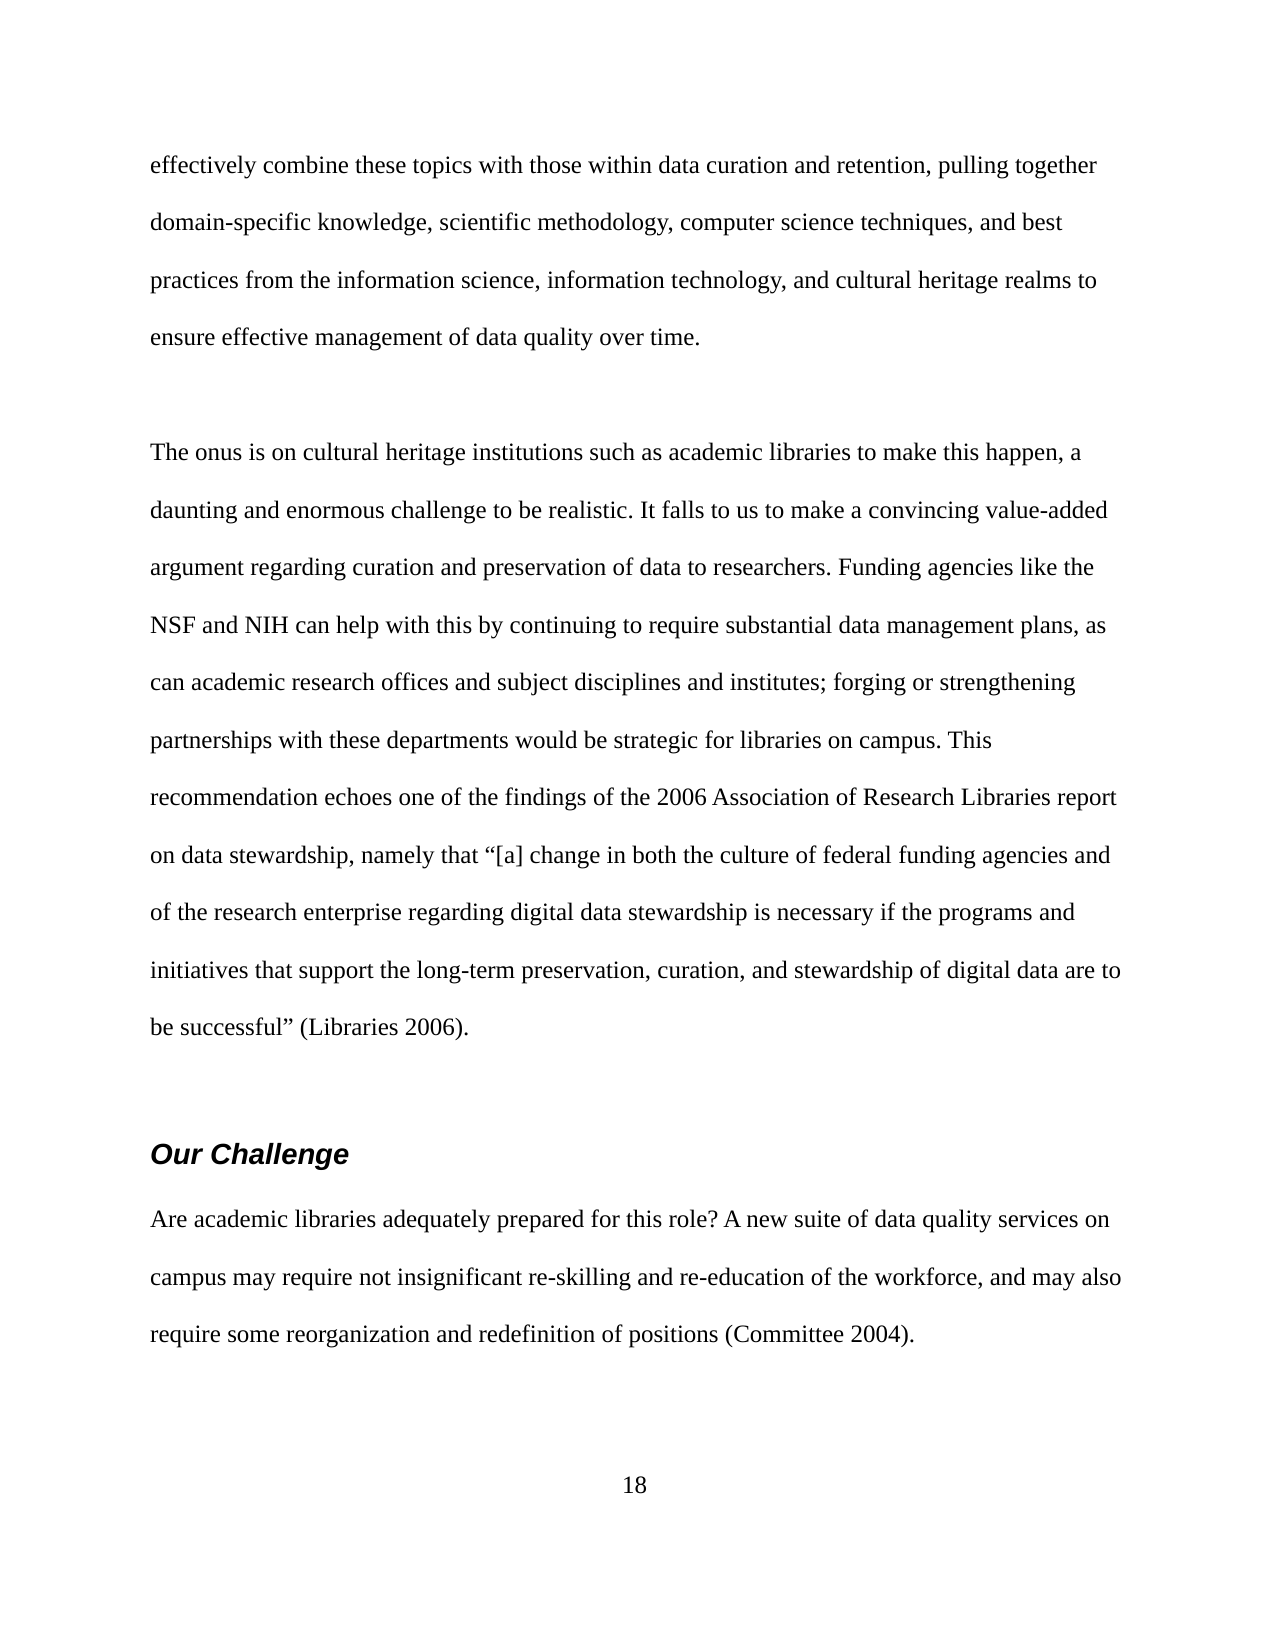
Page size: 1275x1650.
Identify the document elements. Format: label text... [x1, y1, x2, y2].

subtitle Our Challenge [150, 1137, 1125, 1171]
text The onus is on cultural heritage institutions such as academic libraries to make this happen, a daunting and enormous challenge to be realistic. It falls to us to make a convincing value-added argument regarding curation and preservation of data to researchers. Funding agencies like the NSF and NIH can help with this by continuing to require substantial data management plans, as can academic research offices and subject disciplines and institutes; forging or strengthening partnerships with these departments would be strategic for libraries on campus. This recommendation echoes one of the findings of the 2006 Association of Research Libraries report on data stewardship, namely that “[a] change in both the culture of federal funding agencies and of the research enterprise regarding digital data stewardship is necessary if the programs and initiatives that support the long-term preservation, curation, and stewardship of digital data are to be successful” (Libraries 2006). [150, 437, 1125, 1041]
text Are academic libraries adequately prepared for this role? A new suite of data quality services on campus may require not insignificant re-skilling and re-education of the workforce, and may also require some reorganization and redefinition of positions (Committee 2004). [150, 1204, 1125, 1348]
text effectively combine these topics with those within data curation and retention, pulling together domain-specific knowledge, scientific methodology, computer science techniques, and best practices from the information science, information technology, and cultural heritage realms to ensure effective management of data quality over time. [150, 150, 1125, 351]
